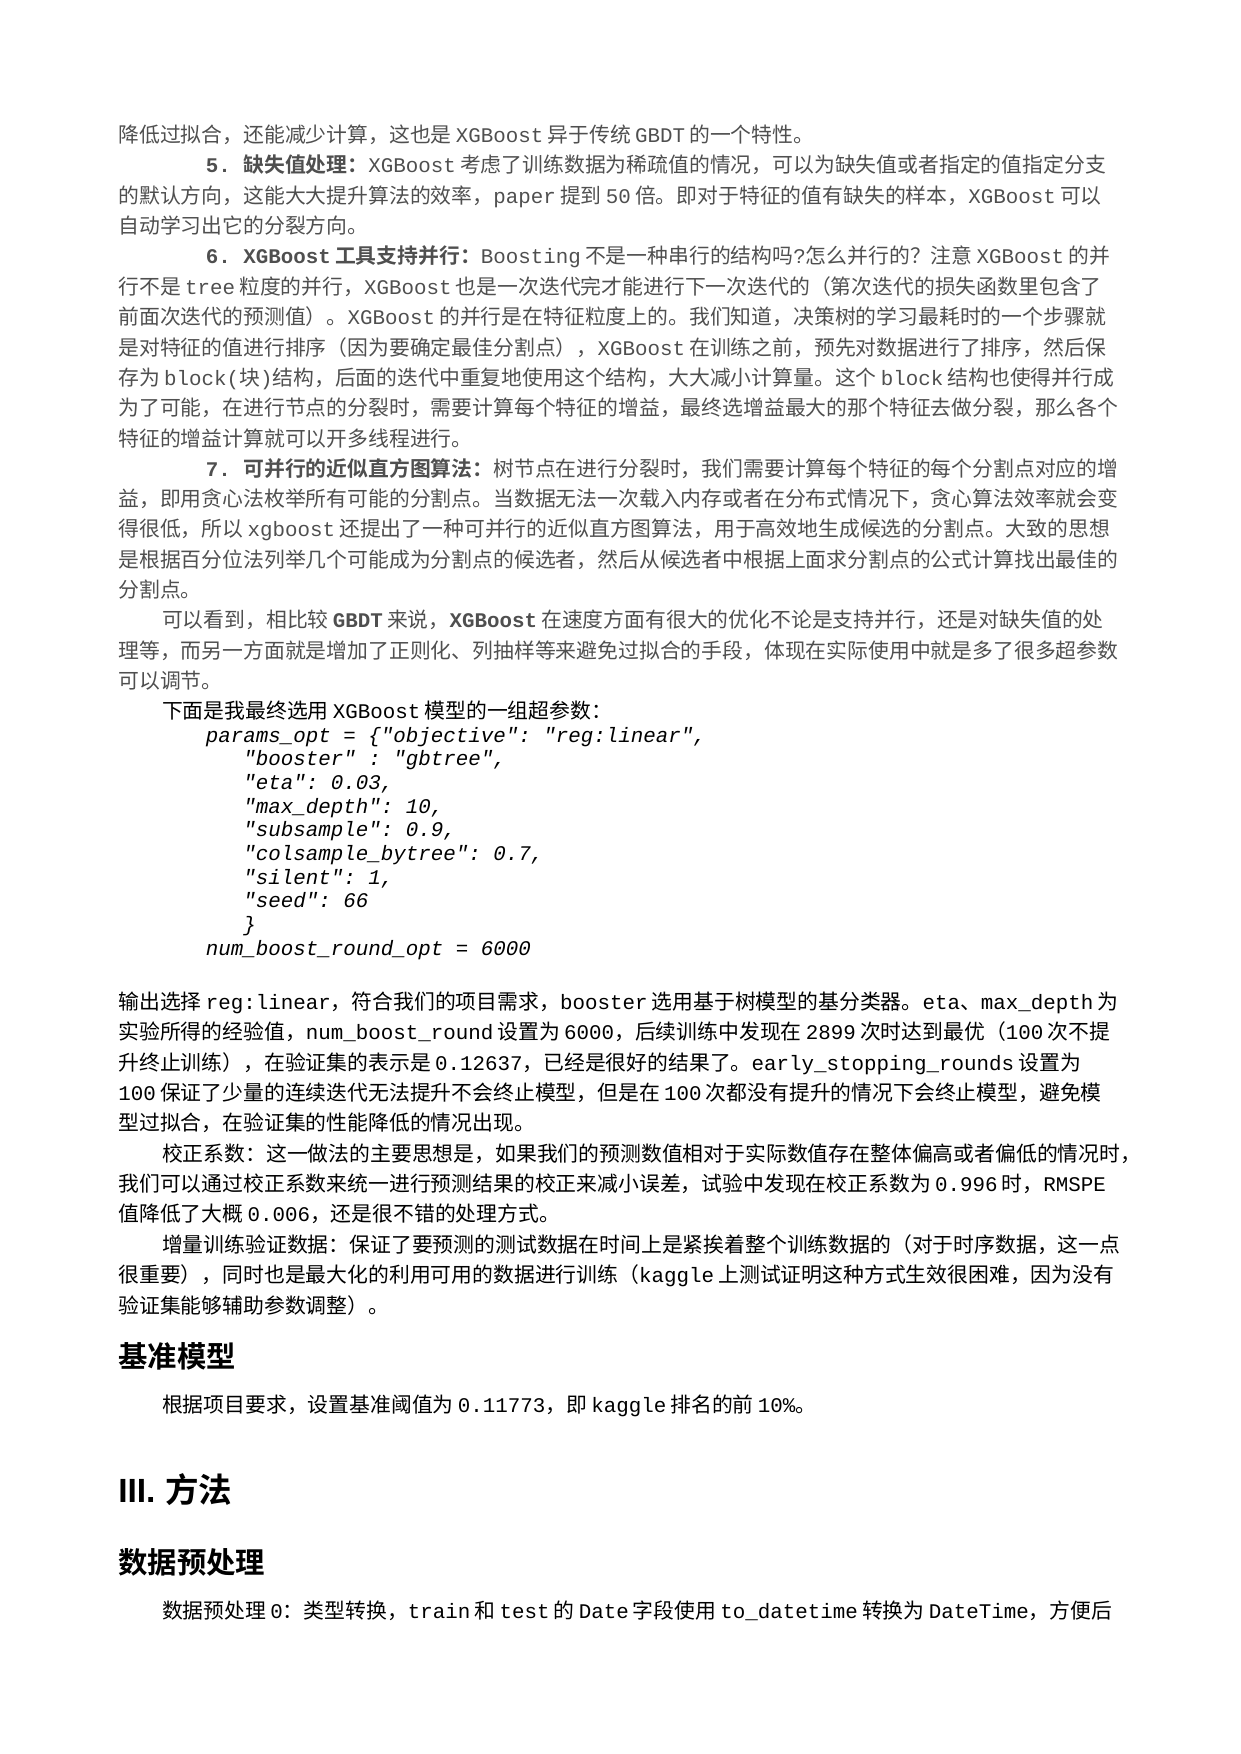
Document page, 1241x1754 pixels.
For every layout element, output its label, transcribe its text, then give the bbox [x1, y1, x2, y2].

subtitle 数据预处理 [118, 1539, 1122, 1582]
text "max_depth": 10, [118, 796, 1122, 819]
text params_opt = {"objective": "reg:linear", [118, 725, 1122, 748]
subtitle 基准模型 [118, 1334, 1122, 1376]
text "seed": 66 [118, 890, 1122, 914]
text 下面是我最终选用XGBoost模型的一组超参数： [118, 694, 1122, 725]
text } [118, 914, 1122, 938]
text "eta": 0.03, [118, 772, 1122, 796]
text 校正系数：这一做法的主要思想是，如果我们的预测数值相对于实际数值存在整体偏高或者偏低的情况时，我们可以通过校正系数来统一进行预测结果的校正来减小误差，试验中发现在校正系数为0.996时，RMSPE值降低了大概0.006，还是很不错的处理方式。 [118, 1137, 1122, 1228]
text 根据项目要求，设置基准阈值为0.11773，即kaggle排名的前10%。 [118, 1389, 1122, 1419]
text "booster" : "gbtree", [118, 748, 1122, 772]
text "colsample_bytree": 0.7, [118, 843, 1122, 867]
text 增量训练验证数据：保证了要预测的测试数据在时间上是紧挨着整个训练数据的（对于时序数据，这一点很重要），同时也是最大化的利用可用的数据进行训练（kaggle上测试证明这种方式生效很困难，因为没有验证集能够辅助参数调整）。 [118, 1228, 1122, 1319]
text num_boost_round_opt = 6000 [118, 938, 1122, 961]
text 7. 可并行的近似直方图算法：树节点在进行分裂时，我们需要计算每个特征的每个分割点对应的增益，即用贪心法枚举所有可能的分割点。当数据无法一次载入内存或者在分布式情况下，贪心算法效率就会变得很低，所以xgboost还提出了一种可并行的近似直方图算法，用于高效地生成候选的分割点。大致的思想是根据百分位法列举几个可能成为分割点的候选者，然后从候选者中根据上面求分割点的公式计算找出最佳的分割点。 [118, 452, 1122, 603]
text 降低过拟合，还能减少计算，这也是XGBoost异于传统GBDT的一个特性。 [118, 118, 1122, 148]
text 输出选择reg:linear，符合我们的项目需求，booster选用基于树模型的基分类器。eta、max_depth为实验所得的经验值，num_boost_round设置为6000，后续训练中发现在2899次时达到最优（100次不提升终止训练），在验证集的表示是0.12637，已经是很好的结果了。early_stopping_rounds设置为100保证了少量的连续迭代无法提升不会终止模型，但是在100次都没有提升的情况下会终止模型，避免模型过拟合，在验证集的性能降低的情况出现。 [118, 985, 1122, 1137]
text 6. XGBoost工具支持并行：Boosting不是一种串行的结构吗?怎么并行的？注意XGBoost的并行不是tree粒度的并行，XGBoost也是一次迭代完才能进行下一次迭代的（第次迭代的损失函数里包含了前面次迭代的预测值）。XGBoost的并行是在特征粒度上的。我们知道，决策树的学习最耗时的一个步骤就是对特征的值进行排序（因为要确定最佳分割点），XGBoost在训练之前，预先对数据进行了排序，然后保存为block(块)结构，后面的迭代中重复地使用这个结构，大大减小计算量。这个block结构也使得并行成为了可能，在进行节点的分裂时，需要计算每个特征的增益，最终选增益最大的那个特征去做分裂，那么各个特征的增益计算就可以开多线程进行。 [118, 239, 1122, 452]
text 5. 缺失值处理：XGBoost考虑了训练数据为稀疏值的情况，可以为缺失值或者指定的值指定分支的默认方向，这能大大提升算法的效率，paper提到50倍。即对于特征的值有缺失的样本，XGBoost可以自动学习出它的分裂方向。 [118, 148, 1122, 239]
text "silent": 1, [118, 867, 1122, 890]
text "subsample": 0.9, [118, 819, 1122, 843]
text 数据预处理0：类型转换，train和test的Date字段使用to_datetime转换为DateTime，方便后 [118, 1594, 1122, 1624]
text 可以看到，相比较GBDT来说，XGBoost在速度方面有很大的优化不论是支持并行，还是对缺失值的处理等，而另一方面就是增加了正则化、列抽样等来避免过拟合的手段，体现在实际使用中就是多了很多超参数可以调节。 [118, 603, 1122, 694]
subtitle III. 方法 [118, 1463, 1122, 1512]
